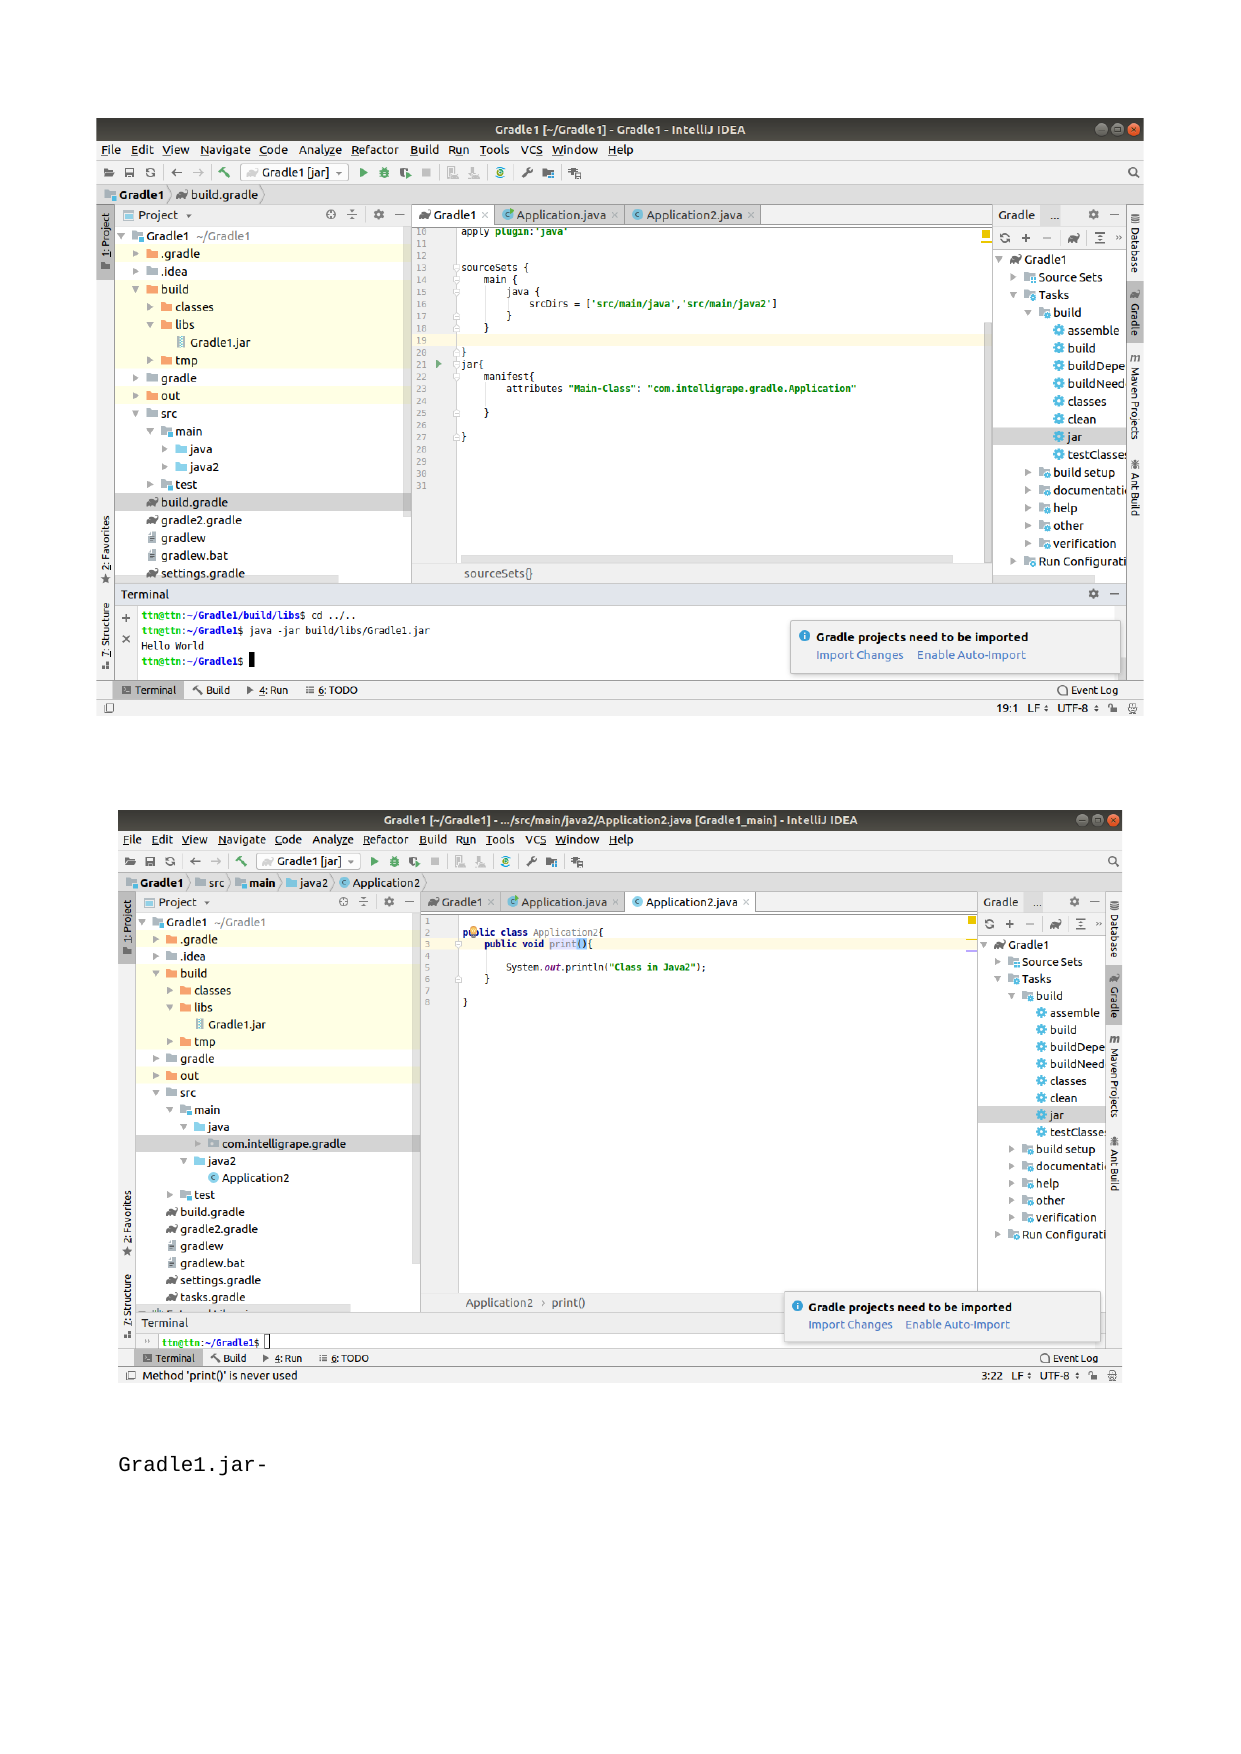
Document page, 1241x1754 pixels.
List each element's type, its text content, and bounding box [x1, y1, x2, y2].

picture [96, 118, 1144, 716]
picture [118, 810, 1123, 1383]
text Gradle1.jar- [118, 1453, 1122, 1477]
